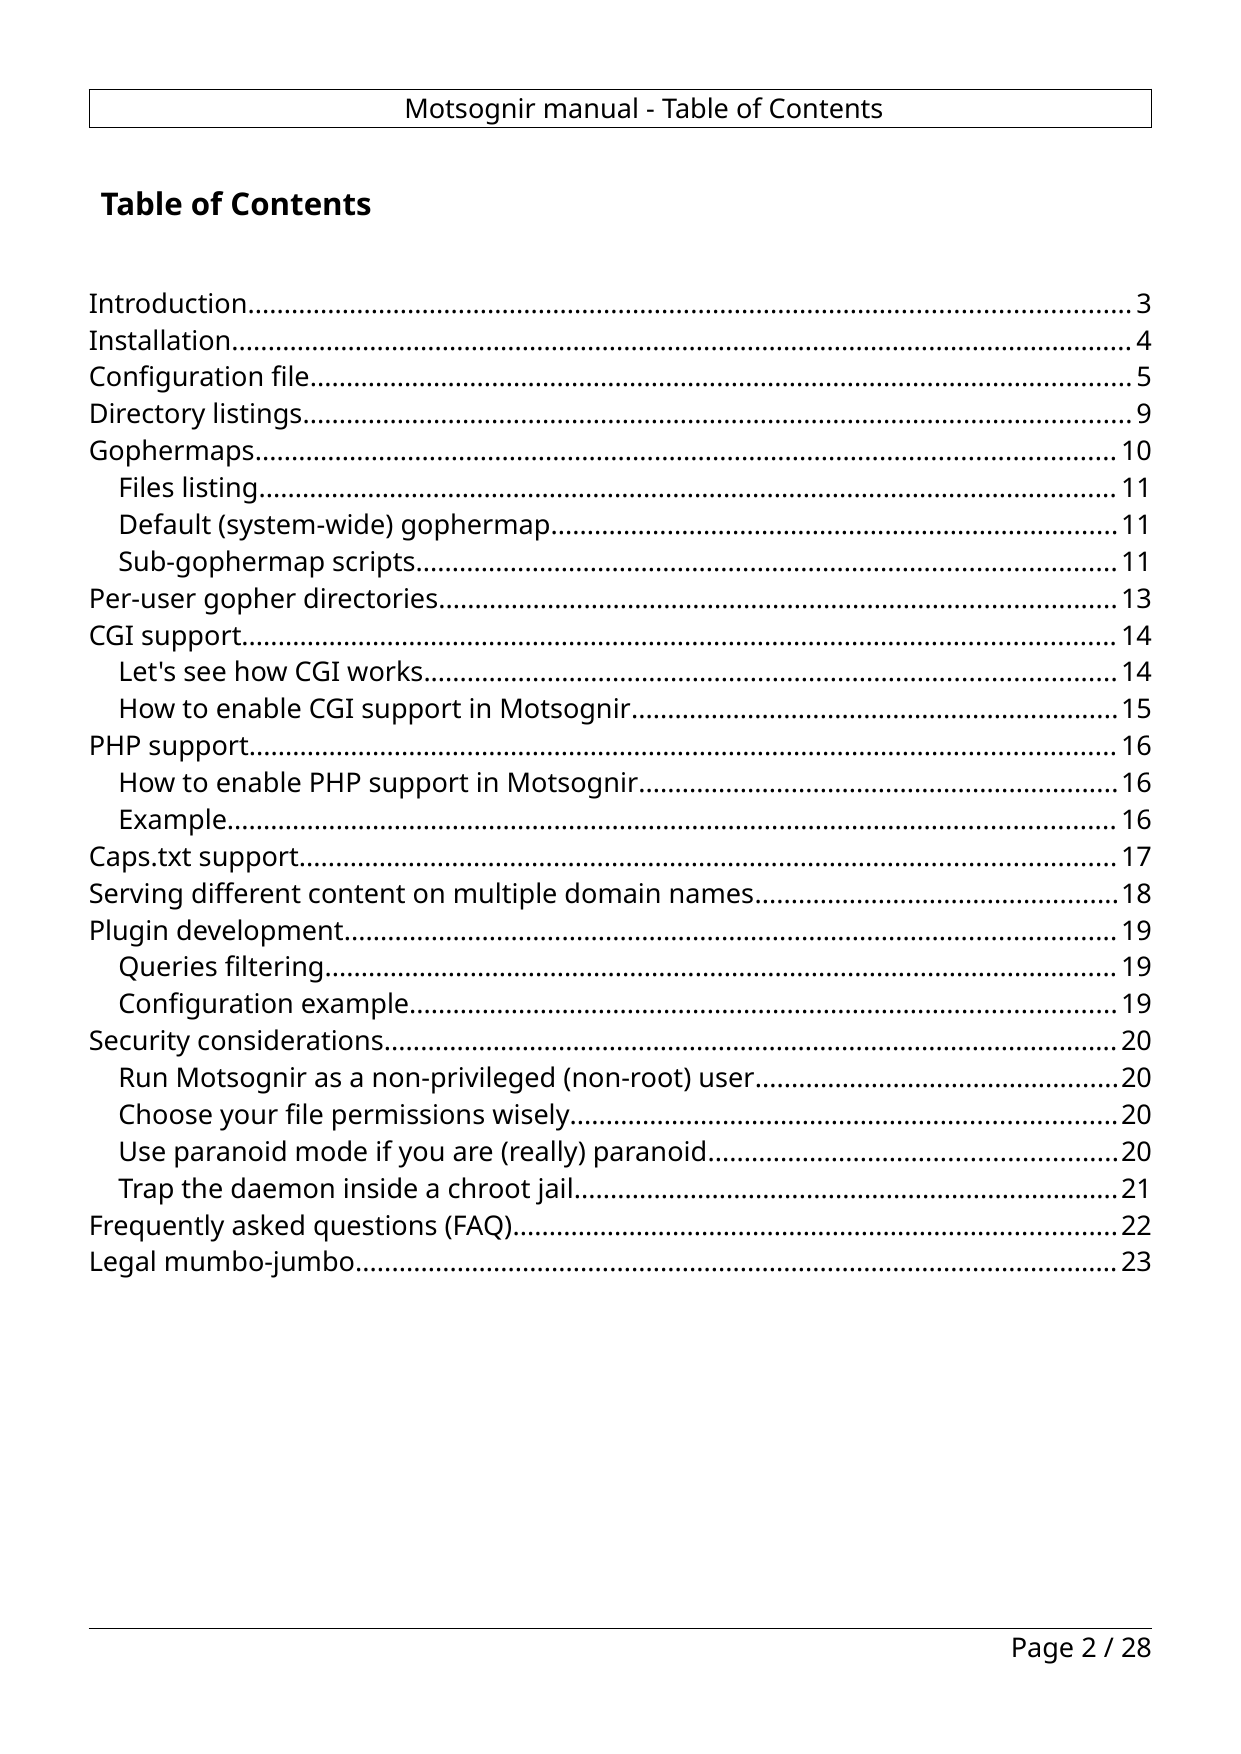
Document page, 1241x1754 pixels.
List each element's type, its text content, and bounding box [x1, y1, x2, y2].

text Security considerations 20 [88, 1022, 1152, 1058]
text How to enable CGI support in Motsognir 15 [118, 690, 1152, 727]
text Run Motsognir as a non-privileged (non-root) user 20 [118, 1058, 1152, 1095]
text Choose your file permissions wisely 20 [118, 1095, 1152, 1132]
text Introduction 3 [88, 284, 1152, 321]
text Legal mumbo-jumbo 23 [88, 1243, 1152, 1280]
text Frequently asked questions (FAQ) 22 [88, 1206, 1152, 1243]
text CGI support 14 [88, 616, 1152, 653]
text PHP support 16 [88, 727, 1152, 763]
text Configuration example 19 [118, 985, 1152, 1022]
text Let's see how CGI works. 14 [118, 653, 1152, 690]
subtitle Table of Contents [100, 182, 1152, 225]
text Queries filtering 19 [118, 948, 1152, 985]
text Serving different content on multiple domain names 18 [88, 874, 1152, 911]
text Gophermaps 10 [88, 432, 1152, 468]
text Caps.txt support 17 [88, 837, 1152, 874]
text Example 16 [118, 800, 1152, 837]
text How to enable PHP support in Motsognir 16 [118, 763, 1152, 800]
text Configuration file 5 [88, 358, 1152, 395]
text Use paranoid mode if you are (really) paranoid 20 [118, 1132, 1152, 1169]
text Installation 4 [88, 321, 1152, 358]
text Sub-gophermap scripts 11 [118, 542, 1152, 579]
text Plugin development 19 [88, 911, 1152, 948]
text Trap the daemon inside a chroot jail 21 [118, 1169, 1152, 1206]
text Files listing 11 [118, 468, 1152, 505]
text Directory listings 9 [88, 395, 1152, 432]
text Default (system-wide) gophermap 11 [118, 505, 1152, 542]
text Per-user gopher directories 13 [88, 579, 1152, 616]
